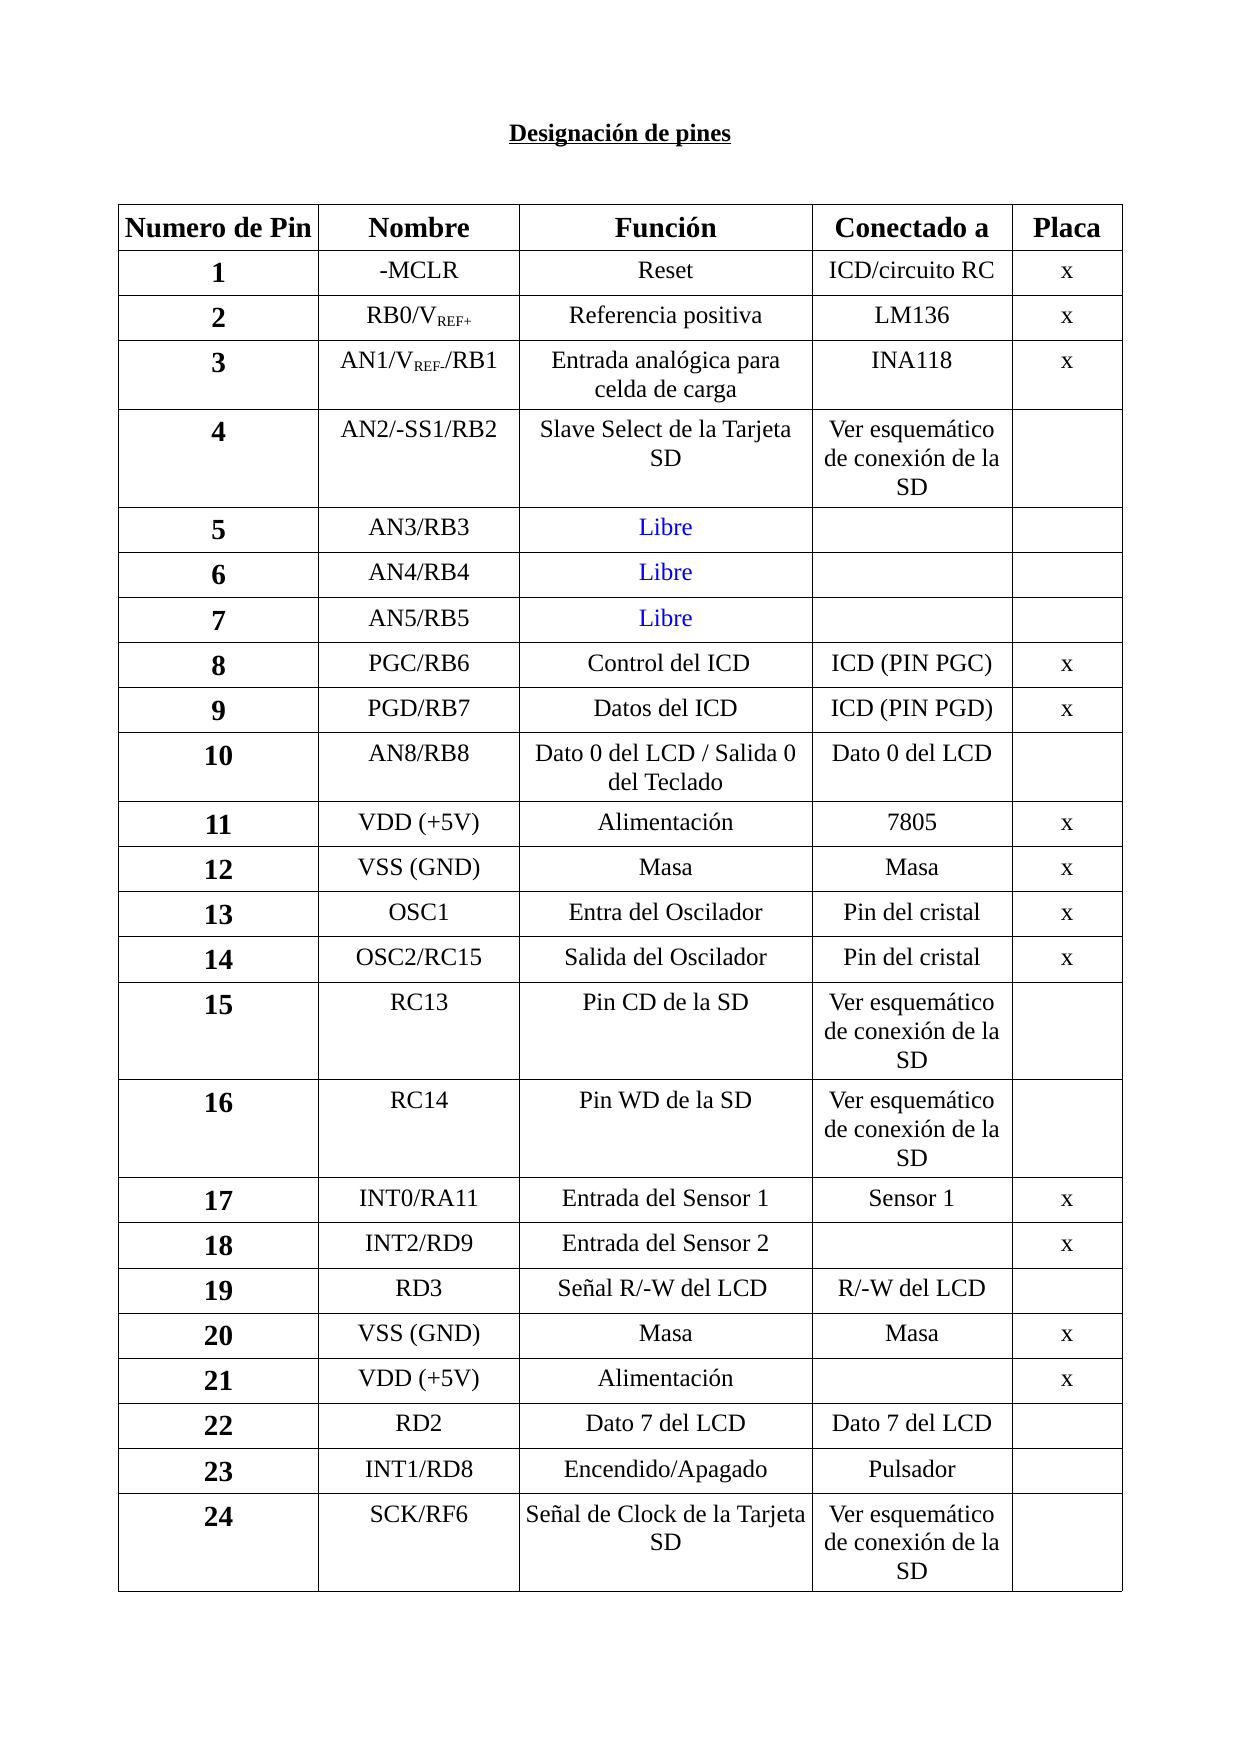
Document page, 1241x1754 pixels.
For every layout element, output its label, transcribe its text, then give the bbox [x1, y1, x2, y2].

table_cell -MCLR [319, 251, 519, 294]
table_cell 22 [119, 1404, 318, 1448]
table_cell Pin CD de la SD [520, 983, 812, 1079]
table_cell [1013, 1269, 1122, 1312]
table_cell RD3 [319, 1269, 519, 1312]
table_cell Entra del Oscilador [520, 892, 812, 936]
table_header Numero de Pin [119, 205, 318, 249]
table_cell 20 [119, 1314, 318, 1358]
table_cell 5 [119, 508, 318, 552]
table_cell Ver esquemático de conexión de la SD [813, 1080, 1012, 1177]
table_cell [1013, 410, 1122, 507]
table_cell x [1013, 251, 1122, 294]
table_cell 11 [119, 802, 318, 846]
table_cell ICD (PIN PGC) [813, 643, 1012, 687]
table_cell [1013, 733, 1122, 801]
table_cell AN3/RB3 [319, 508, 519, 552]
table_cell RD2 [319, 1404, 519, 1448]
table_cell ICD/circuito RC [813, 251, 1012, 294]
table_cell [1013, 1494, 1122, 1591]
table_cell Referencia positiva [520, 296, 812, 340]
text Designación de pines [118, 118, 1122, 147]
table_cell 6 [119, 553, 318, 597]
table_cell 13 [119, 892, 318, 936]
table_cell x [1013, 296, 1122, 340]
table_cell Entrada del Sensor 2 [520, 1223, 812, 1267]
table_cell Pin WD de la SD [520, 1080, 812, 1177]
table_cell 12 [119, 847, 318, 891]
table_cell RC14 [319, 1080, 519, 1177]
table_cell 24 [119, 1494, 318, 1591]
table_cell Encendido/Apagado [520, 1449, 812, 1493]
table_cell [1013, 983, 1122, 1079]
table_cell VSS (GND) [319, 1314, 519, 1358]
table_cell Ver esquemático de conexión de la SD [813, 410, 1012, 507]
table_cell x [1013, 1314, 1122, 1358]
table_cell Señal R/-W del LCD [520, 1269, 812, 1312]
table_cell [1013, 1404, 1122, 1448]
table_cell Salida del Oscilador [520, 937, 812, 982]
table_cell x [1013, 688, 1122, 732]
table_cell SCK/RF6 [319, 1494, 519, 1591]
table_cell Entrada analógica para celda de carga [520, 341, 812, 409]
table_cell 21 [119, 1359, 318, 1403]
table_cell Libre [520, 598, 812, 642]
table_cell PGC/RB6 [319, 643, 519, 687]
table_cell 10 [119, 733, 318, 801]
table_cell Dato 0 del LCD [813, 733, 1012, 801]
table_cell INA118 [813, 341, 1012, 409]
table_cell x [1013, 643, 1122, 687]
table_header Nombre [319, 205, 519, 249]
table_cell AN8/RB8 [319, 733, 519, 801]
table_cell [1013, 1080, 1122, 1177]
table_cell VDD (+5V) [319, 1359, 519, 1403]
table_cell VDD (+5V) [319, 802, 519, 846]
table_cell 2 [119, 296, 318, 340]
table_cell AN2/-SS1/RB2 [319, 410, 519, 507]
table_cell [813, 598, 1012, 642]
table_cell 1 [119, 251, 318, 294]
table_cell Sensor 1 [813, 1178, 1012, 1222]
table_cell Control del ICD [520, 643, 812, 687]
table_cell Dato 7 del LCD [520, 1404, 812, 1448]
table_cell 3 [119, 341, 318, 409]
table_cell x [1013, 892, 1122, 936]
table_cell 23 [119, 1449, 318, 1493]
table_cell 18 [119, 1223, 318, 1267]
table_cell INT2/RD9 [319, 1223, 519, 1267]
table_cell RB0/VREF+ [319, 296, 519, 340]
table_cell Reset [520, 251, 812, 294]
table_cell PGD/RB7 [319, 688, 519, 732]
table_cell Masa [520, 847, 812, 891]
table_cell 19 [119, 1269, 318, 1312]
table_cell [813, 508, 1012, 552]
table_cell RC13 [319, 983, 519, 1079]
table_cell AN1/VREF-/RB1 [319, 341, 519, 409]
table_cell Pulsador [813, 1449, 1012, 1493]
table_cell OSC1 [319, 892, 519, 936]
table_cell AN4/RB4 [319, 553, 519, 597]
table_cell Entrada del Sensor 1 [520, 1178, 812, 1222]
table_cell [1013, 508, 1122, 552]
table_cell x [1013, 1178, 1122, 1222]
table_cell OSC2/RC15 [319, 937, 519, 982]
table_cell [813, 1223, 1012, 1267]
table_cell x [1013, 937, 1122, 982]
table_cell R/-W del LCD [813, 1269, 1012, 1312]
table_cell Libre [520, 553, 812, 597]
table_cell Señal de Clock de la Tarjeta SD [520, 1494, 812, 1591]
table_cell 8 [119, 643, 318, 687]
table_cell INT0/RA11 [319, 1178, 519, 1222]
table_cell ICD (PIN PGD) [813, 688, 1012, 732]
table_cell 9 [119, 688, 318, 732]
table_cell 16 [119, 1080, 318, 1177]
table_cell x [1013, 847, 1122, 891]
table_cell x [1013, 802, 1122, 846]
table_cell Masa [813, 847, 1012, 891]
table_cell Ver esquemático de conexión de la SD [813, 983, 1012, 1079]
table_cell Pin del cristal [813, 937, 1012, 982]
table_cell Masa [520, 1314, 812, 1358]
table_cell VSS (GND) [319, 847, 519, 891]
table_header Conectado a [813, 205, 1012, 249]
table_cell [1013, 1449, 1122, 1493]
table_cell Dato 0 del LCD / Salida 0 del Teclado [520, 733, 812, 801]
table_cell Dato 7 del LCD [813, 1404, 1012, 1448]
table_cell x [1013, 341, 1122, 409]
table_cell [1013, 598, 1122, 642]
table_cell x [1013, 1223, 1122, 1267]
table_cell Alimentación [520, 802, 812, 846]
table_header Placa [1013, 205, 1122, 249]
table_cell 4 [119, 410, 318, 507]
table_header Función [520, 205, 812, 249]
table_cell LM136 [813, 296, 1012, 340]
table_cell Slave Select de la Tarjeta SD [520, 410, 812, 507]
table_cell [813, 1359, 1012, 1403]
table_cell [1013, 553, 1122, 597]
table_cell [813, 553, 1012, 597]
table_cell 15 [119, 983, 318, 1079]
table_cell 17 [119, 1178, 318, 1222]
table_cell Libre [520, 508, 812, 552]
table_cell 14 [119, 937, 318, 982]
table_cell 7805 [813, 802, 1012, 846]
table_cell INT1/RD8 [319, 1449, 519, 1493]
table_cell 7 [119, 598, 318, 642]
table_cell AN5/RB5 [319, 598, 519, 642]
table_cell x [1013, 1359, 1122, 1403]
table_cell Pin del cristal [813, 892, 1012, 936]
table_cell Ver esquemático de conexión de la SD [813, 1494, 1012, 1591]
table_cell Datos del ICD [520, 688, 812, 732]
table_cell Masa [813, 1314, 1012, 1358]
table_cell Alimentación [520, 1359, 812, 1403]
